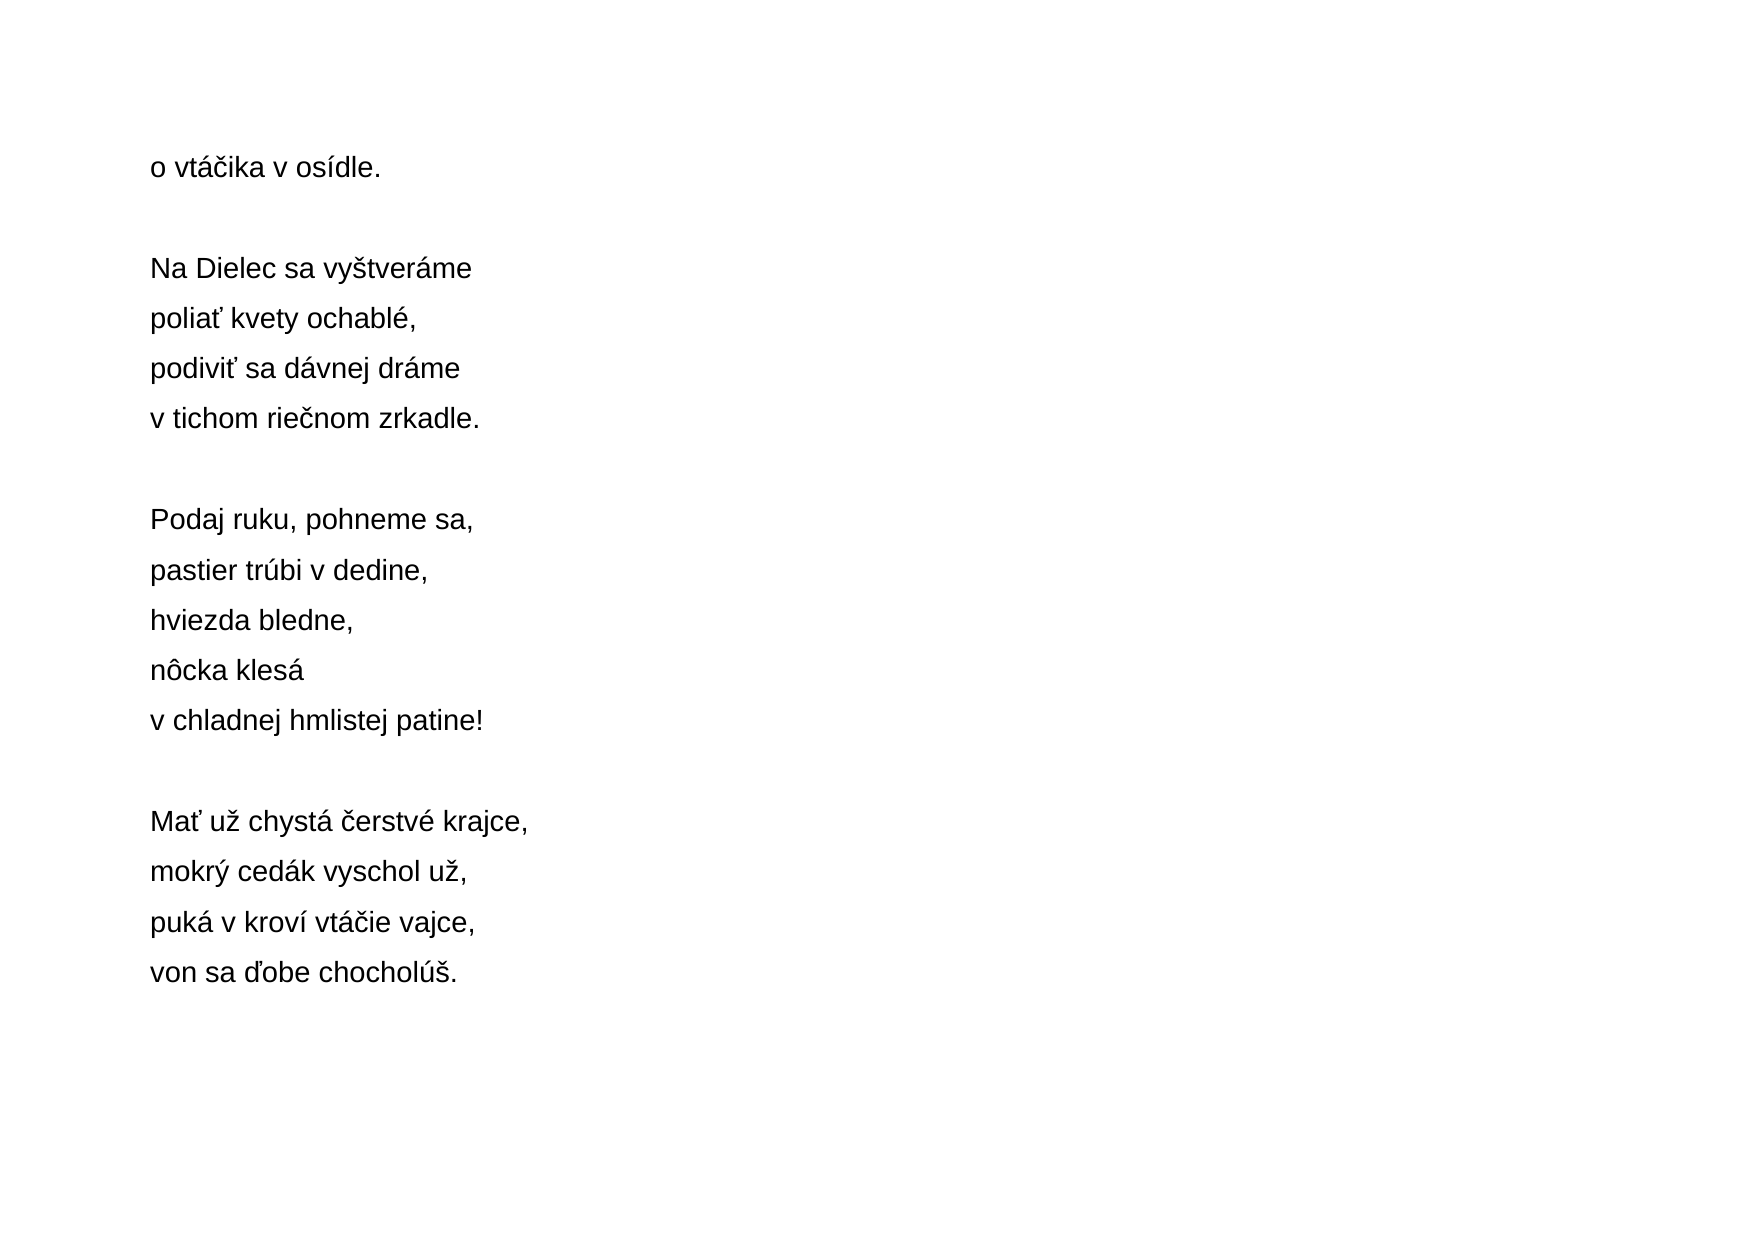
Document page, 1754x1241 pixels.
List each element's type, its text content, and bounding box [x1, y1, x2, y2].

text Podaj ruku, pohneme sa, [150, 502, 1243, 536]
text mokrý cedák vyschol už, [150, 854, 1243, 888]
text v tichom riečnom zrkadle. [150, 402, 1243, 435]
text poliať kvety ochablé, [150, 301, 1243, 334]
text nôcka klesá [150, 653, 1243, 687]
text Mať už chystá čerstvé krajce, [150, 804, 1243, 838]
text puká v kroví vtáčie vajce, [150, 905, 1243, 938]
text von sa ďobe chocholúš. [150, 955, 1243, 988]
text hviezda bledne, [150, 603, 1243, 636]
text podiviť sa dávnej dráme [150, 351, 1243, 385]
text v chladnej hmlistej patine! [150, 703, 1243, 737]
text pastier trúbi v dedine, [150, 552, 1243, 586]
text Na Dielec sa vyštveráme [150, 251, 1243, 284]
text o vtáčika v osídle. [150, 150, 1243, 183]
